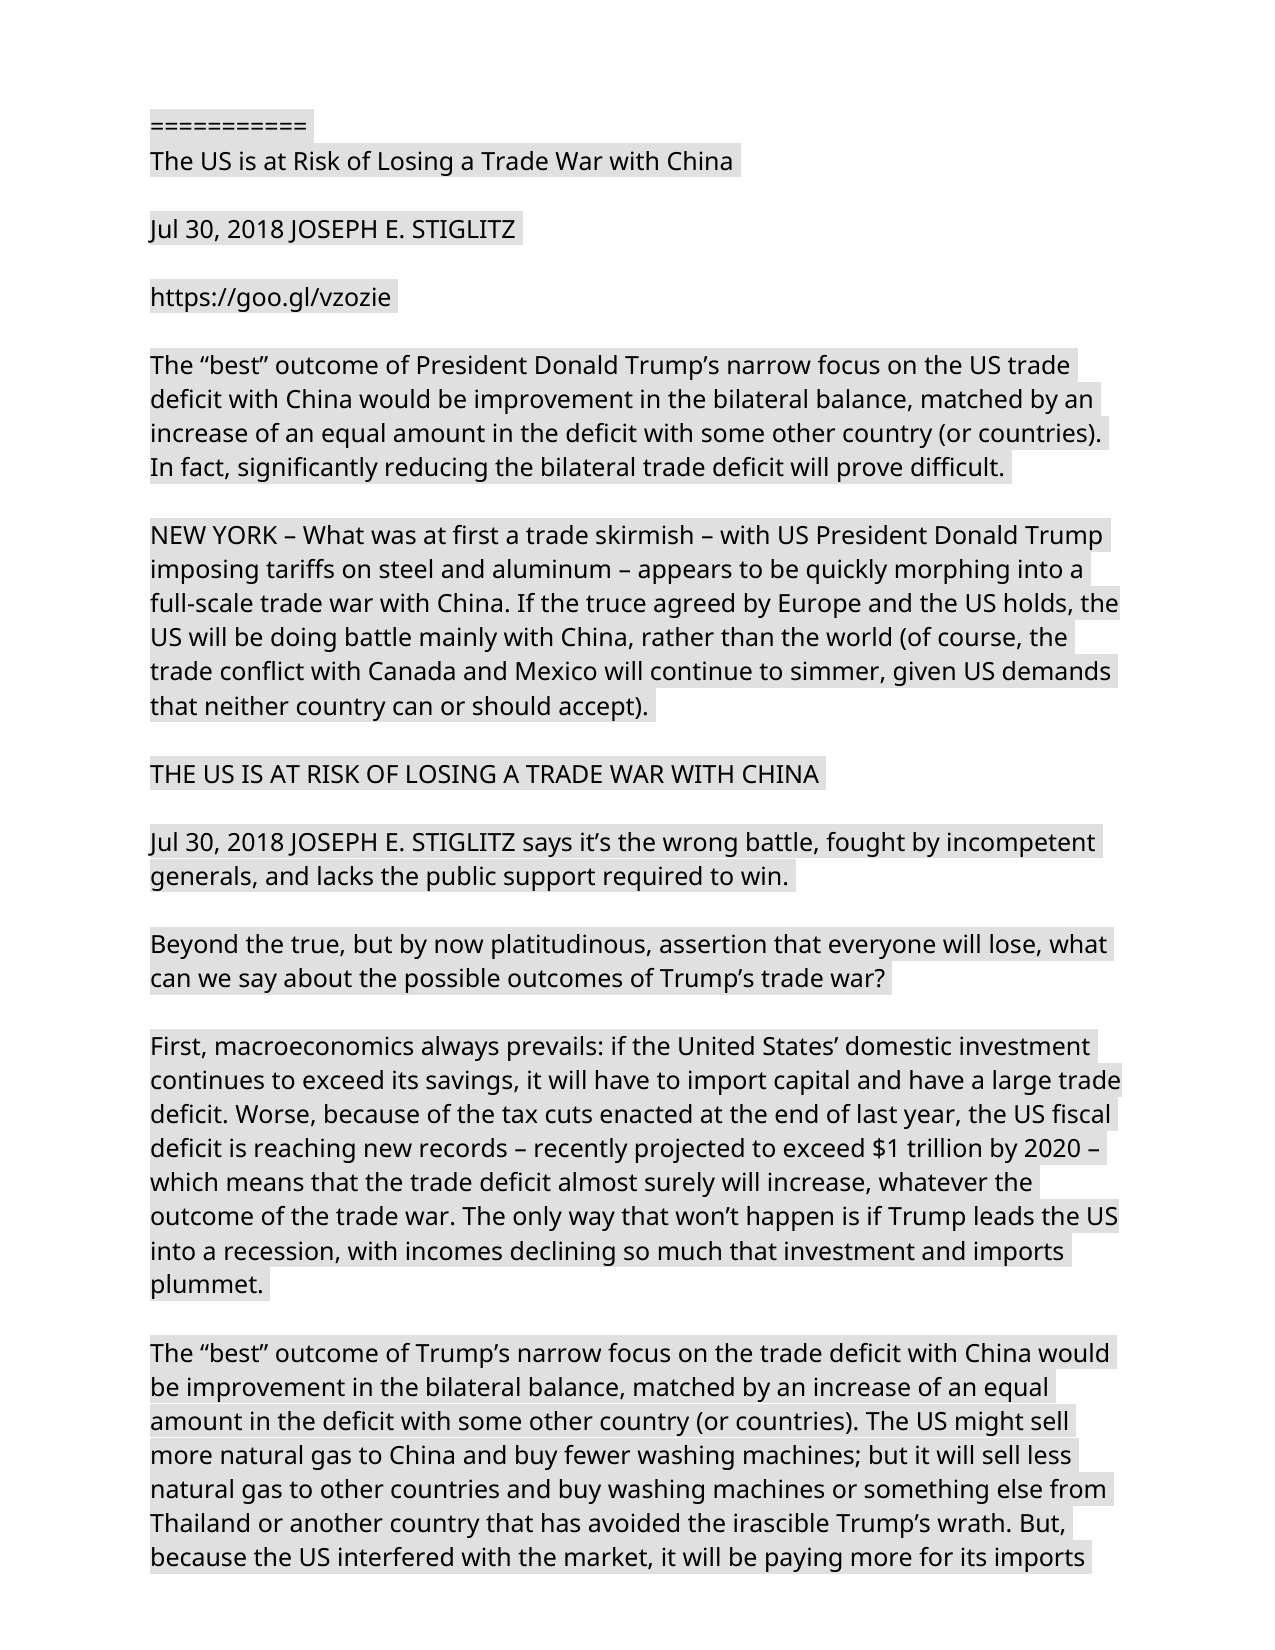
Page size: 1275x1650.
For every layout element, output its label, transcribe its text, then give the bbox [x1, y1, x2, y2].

text =========== The US is at Risk of Losing a Trade War with China Jul 30, 2018 JOSEPH E. STIGLITZ https://goo.gl/vzozie The “best” outcome of President Donald Trump’s narrow focus on the US trade deficit with China would be improvement in the bilateral balance, matched by an increase of an equal amount in the deficit with some other country (or countries). In fact, significantly reducing the bilateral trade deficit will prove difficult. NEW YORK – What was at first a trade skirmish – with US President Donald Trump imposing tariffs on steel and aluminum – appears to be quickly morphing into a full-scale trade war with China. If the truce agreed by Europe and the US holds, the US will be doing battle mainly with China, rather than the world (of course, the trade conflict with Canada and Mexico will continue to simmer, given US demands that neither country can or should accept). THE US IS AT RISK OF LOSING A TRADE WAR WITH CHINA Jul 30, 2018 JOSEPH E. STIGLITZ says it’s the wrong battle, fought by incompetent generals, and lacks the public support required to win. Beyond the true, but by now platitudinous, assertion that everyone will lose, what can we say about the possible outcomes of Trump’s trade war? First, macroeconomics always prevails: if the United States’ domestic investment continues to exceed its savings, it will have to import capital and have a large trade deficit. Worse, because of the tax cuts enacted at the end of last year, the US fiscal deficit is reaching new records – recently projected to exceed $1 trillion by 2020 – which means that the trade deficit almost surely will increase, whatever the outcome of the trade war. The only way that won’t happen is if Trump leads the US into a recession, with incomes declining so much that investment and imports plummet. The “best” outcome of Trump’s narrow focus on the trade deficit with China would be improvement in the bilateral balance, matched by an increase of an equal amount in the deficit with some other country (or countries). The US might sell more natural gas to China and buy fewer washing machines; but it will sell less natural gas to other countries and buy washing machines or something else from Thailand or another country that has avoided the irascible Trump’s wrath. But, because the US interfered with the market, it will be paying more for its imports [150, 75, 1125, 1574]
